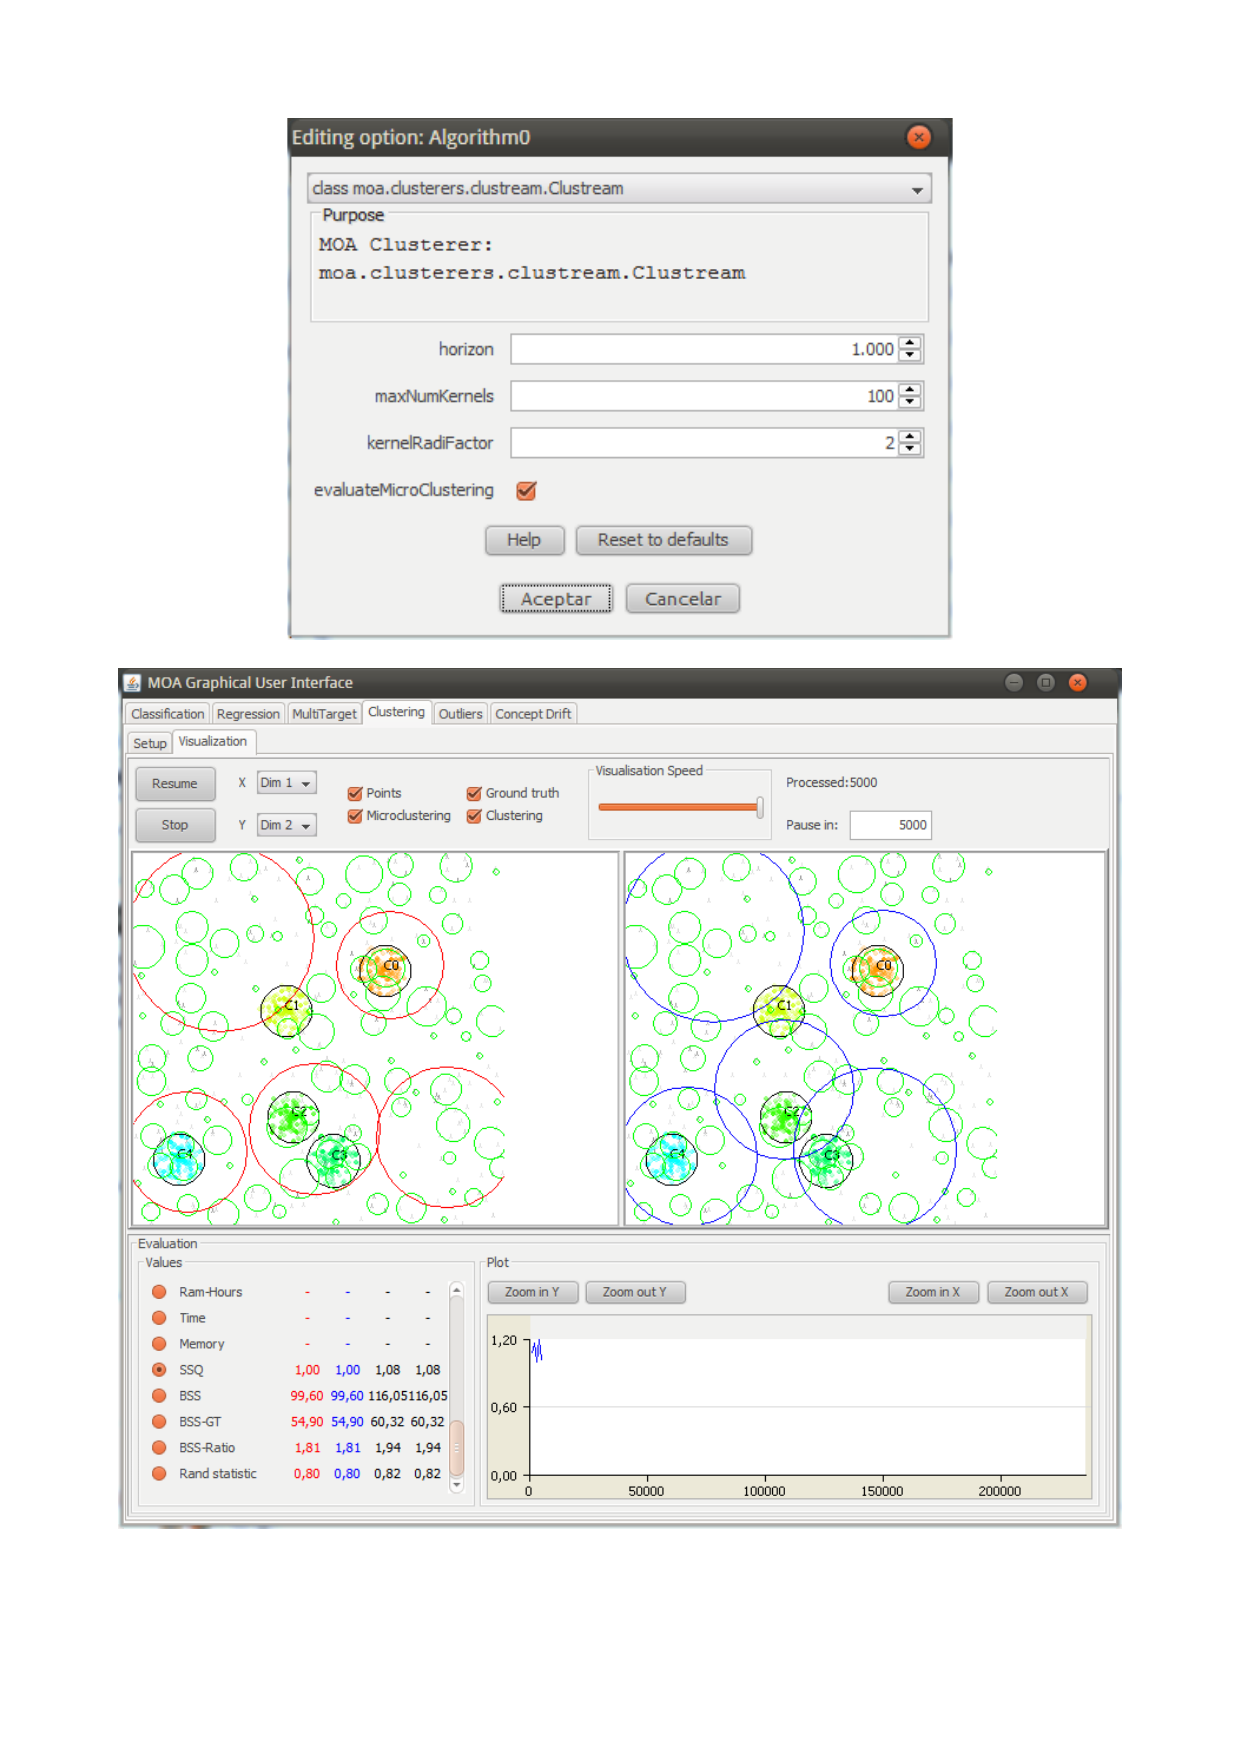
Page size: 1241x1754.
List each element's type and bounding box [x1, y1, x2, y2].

picture [118, 668, 1122, 1529]
picture [287, 118, 953, 640]
